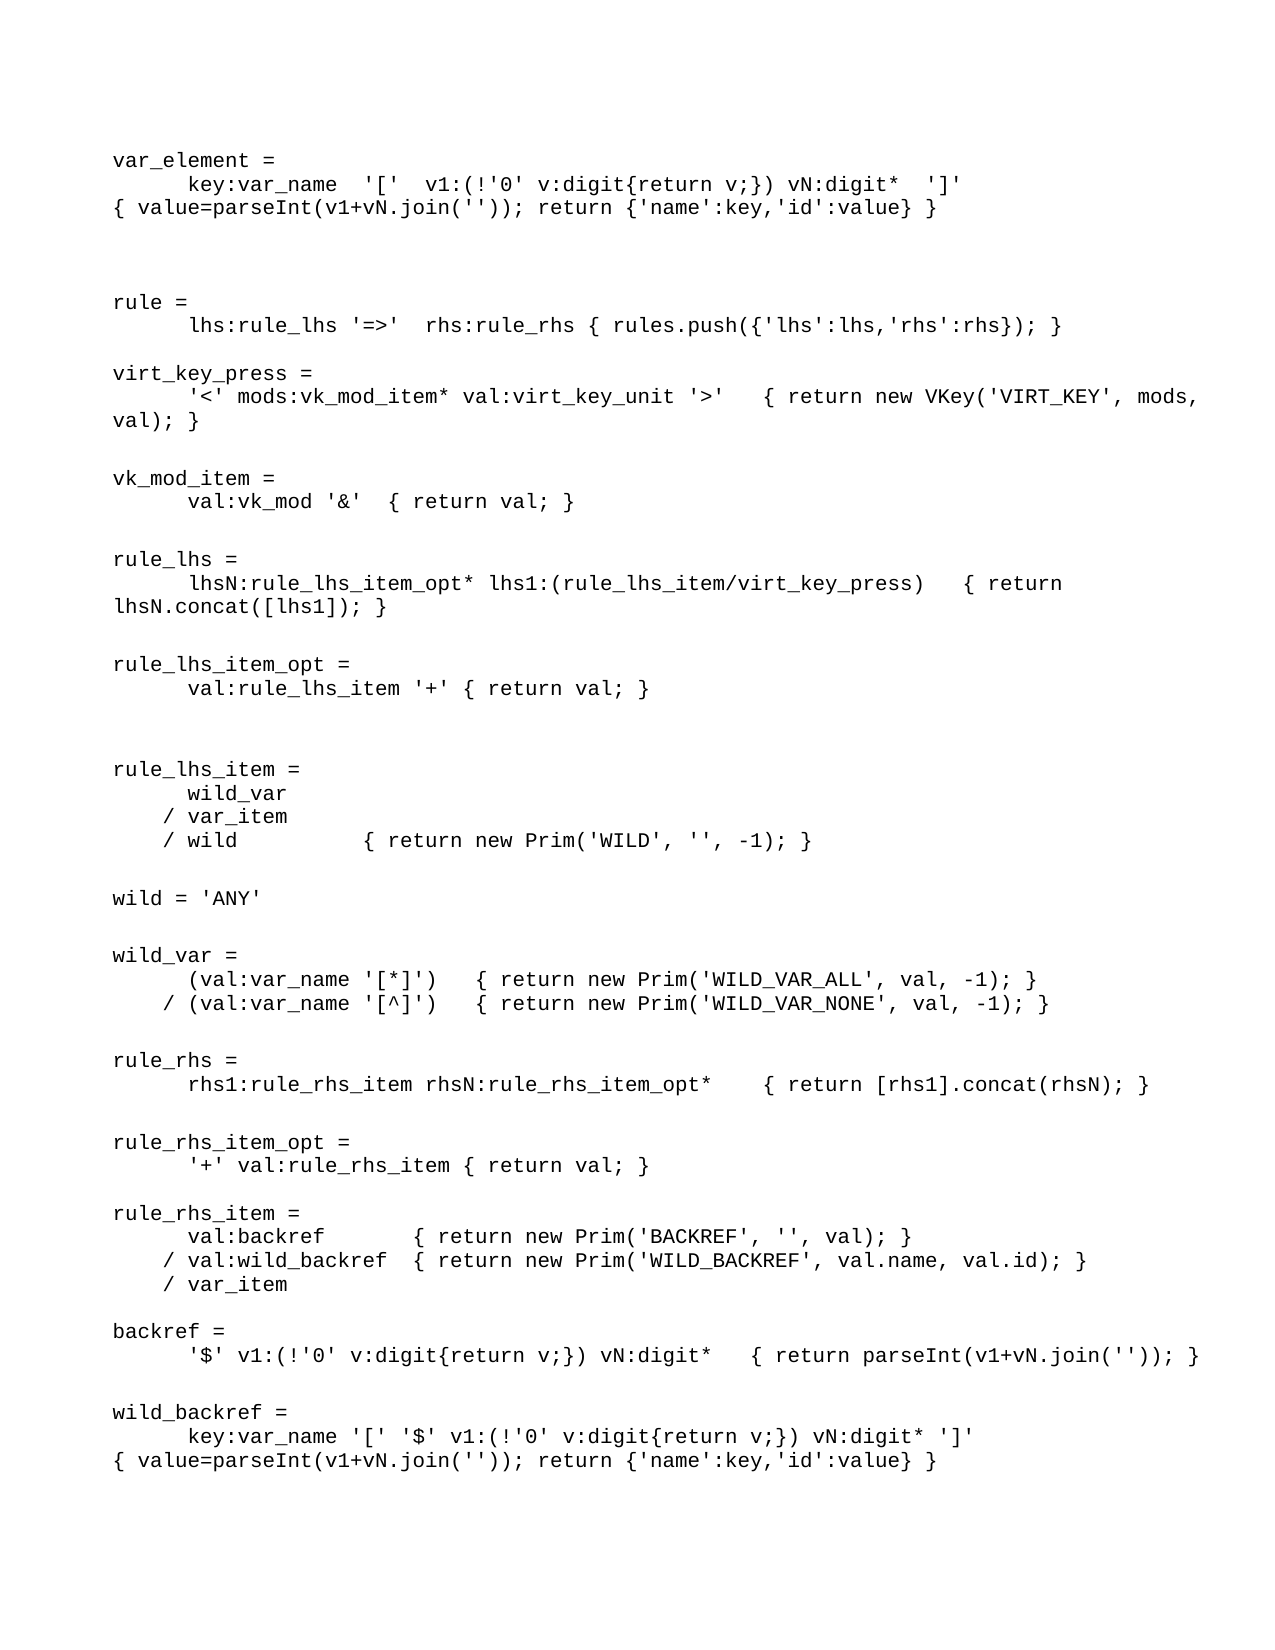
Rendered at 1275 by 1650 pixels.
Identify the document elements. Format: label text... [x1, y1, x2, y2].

text key:var_name '[' v1:(!'0' v:digit{return v;}) vN:digit* ']' { value=parseInt(v1+vN.join('')); return {'name':key,'id':value} } [112, 174, 1200, 221]
text wild_var [112, 783, 1200, 806]
text var_element = [112, 150, 1200, 174]
text val:rule_lhs_item '+' { return val; } [112, 678, 1200, 701]
text rule_rhs = [112, 1051, 1200, 1074]
text key:var_name '[' '$' v1:(!'0' v:digit{return v;}) vN:digit* ']' { value=parseInt(v1+vN.join('')); return {'name':key,'id':value} } [112, 1426, 1200, 1473]
text val:backref { return new Prim('BACKREF', '', val); } [112, 1226, 1200, 1250]
text lhs:rule_lhs '=>' rhs:rule_rhs { rules.push({'lhs':lhs,'rhs':rhs}); } [112, 316, 1200, 339]
text (val:var_name '[*]') { return new Prim('WILD_VAR_ALL', val, -1); } [112, 969, 1200, 993]
text val:vk_mod '&' { return val; } [112, 491, 1200, 515]
text vk_mod_item = [112, 468, 1200, 491]
text / wild { return new Prim('WILD', '', -1); } [112, 830, 1200, 854]
text wild_backref = [112, 1402, 1200, 1426]
text backref = [112, 1321, 1200, 1345]
text '<' mods:vk_mod_item* val:virt_key_unit '>' { return new VKey('VIRT_KEY', mods, val); } [112, 386, 1200, 434]
text rule_rhs_item_opt = [112, 1132, 1200, 1156]
text lhsN:rule_lhs_item_opt* lhs1:(rule_lhs_item/virt_key_press) { return lhsN.concat([lhs1]); } [112, 573, 1200, 620]
text / val:wild_backref { return new Prim('WILD_BACKREF', val.name, val.id); } [112, 1250, 1200, 1274]
text virt_key_press = [112, 363, 1200, 386]
text '$' v1:(!'0' v:digit{return v;}) vN:digit* { return parseInt(v1+vN.join('')); } [112, 1345, 1200, 1368]
text / (val:var_name '[^]') { return new Prim('WILD_VAR_NONE', val, -1); } [112, 993, 1200, 1016]
text / var_item [112, 806, 1200, 830]
text rule_lhs = [112, 549, 1200, 573]
text rule_rhs_item = [112, 1203, 1200, 1226]
text rule = [112, 292, 1200, 316]
text wild_var = [112, 946, 1200, 969]
text rule_lhs_item = [112, 759, 1200, 783]
text wild = 'ANY' [112, 888, 1200, 911]
text rhs1:rule_rhs_item rhsN:rule_rhs_item_opt* { return [rhs1].concat(rhsN); } [112, 1074, 1200, 1098]
text '+' val:rule_rhs_item { return val; } [112, 1156, 1200, 1179]
text rule_lhs_item_opt = [112, 654, 1200, 678]
text / var_item [112, 1274, 1200, 1297]
